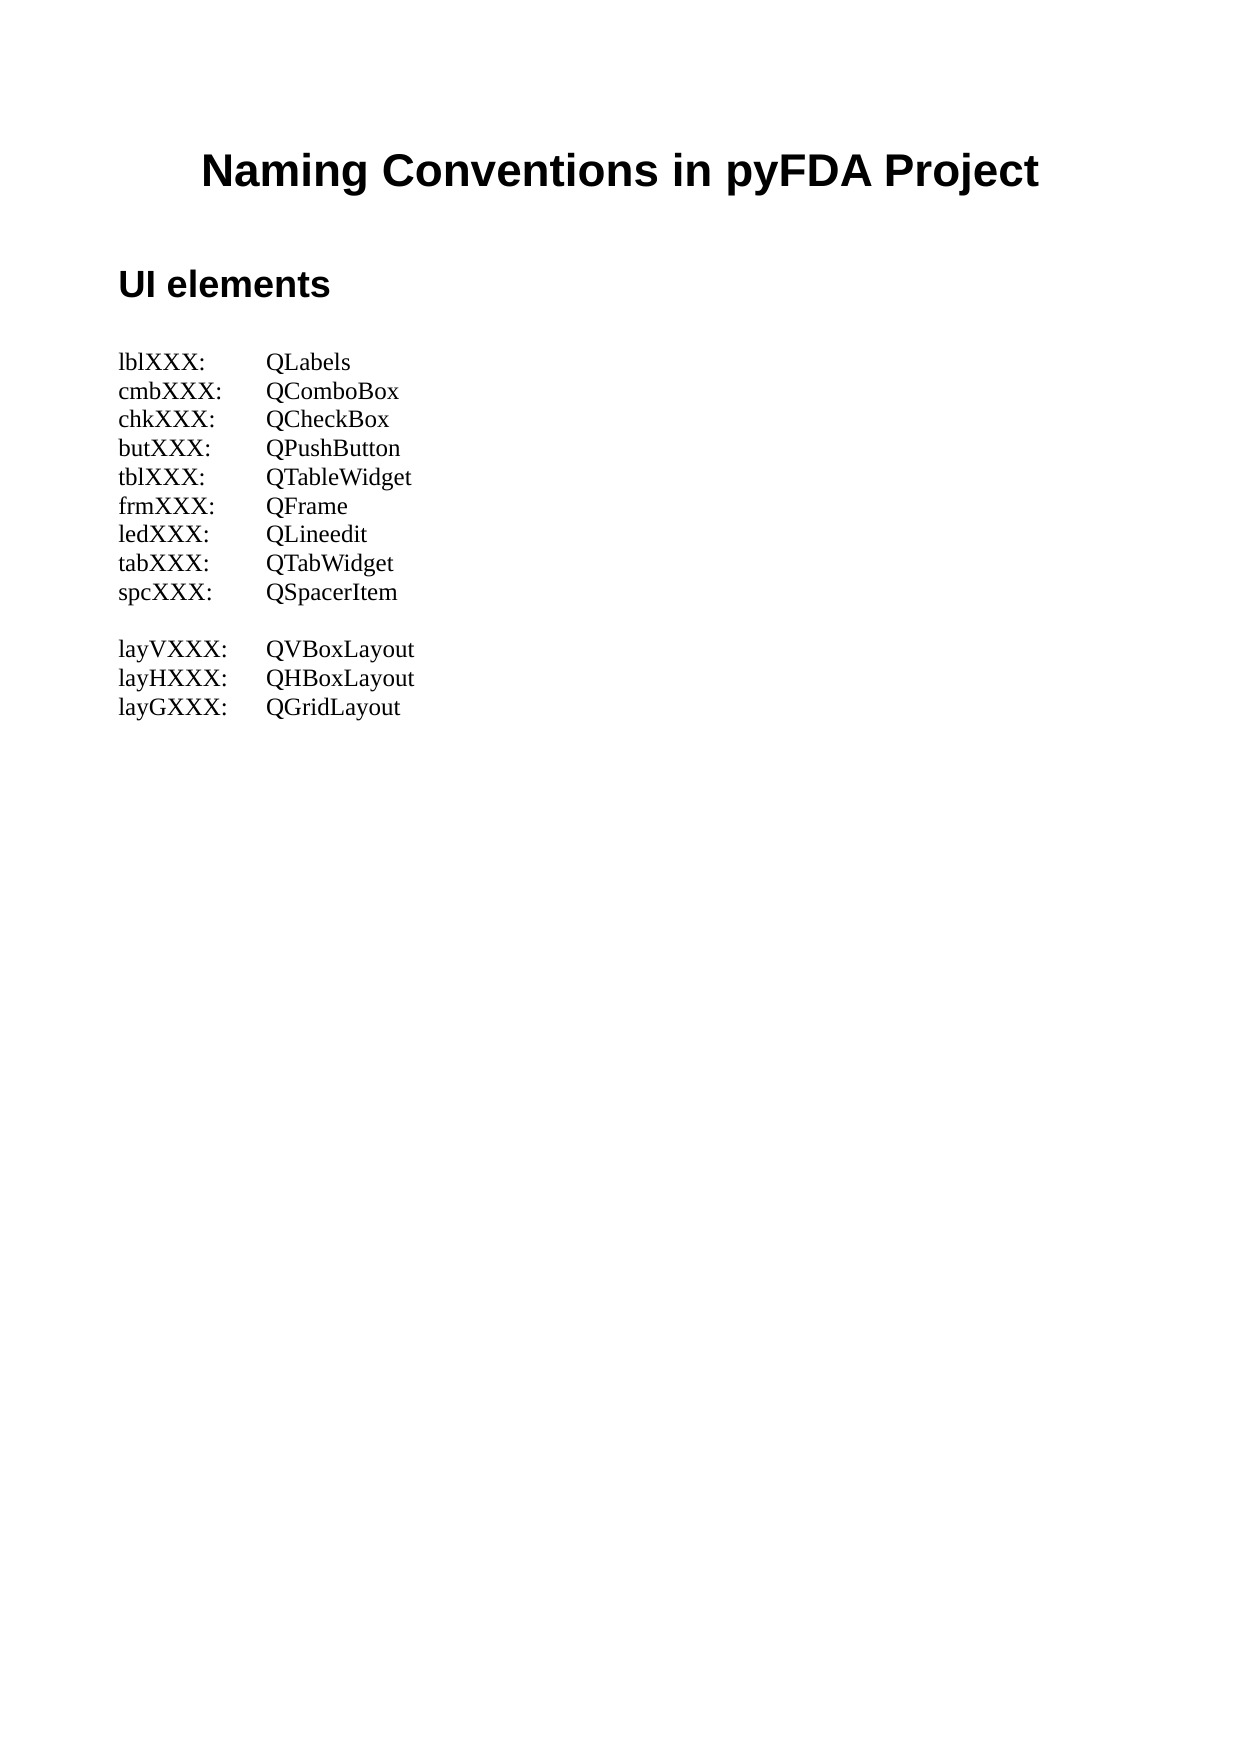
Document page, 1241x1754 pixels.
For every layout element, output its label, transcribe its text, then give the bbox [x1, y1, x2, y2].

text layGXXX: QGridLayout [118, 692, 1122, 721]
text layHXXX: QHBoxLayout [118, 663, 1122, 692]
text cmbXXX: QComboBox [118, 376, 1122, 404]
text ledXXX: QLineedit [118, 519, 1122, 548]
text lblXXX: QLabels [118, 347, 1122, 376]
text layVXXX: QVBoxLayout [118, 634, 1122, 663]
text butXXX: QPushButton [118, 433, 1122, 462]
subtitle UI elements [118, 262, 1122, 306]
text tblXXX: QTableWidget [118, 462, 1122, 491]
text spcXXX: QSpacerItem [118, 577, 1122, 606]
text chkXXX: QCheckBox [118, 404, 1122, 433]
text tabXXX: QTabWidget [118, 548, 1122, 577]
title Naming Conventions in pyFDA Project [118, 143, 1122, 196]
text frmXXX: QFrame [118, 491, 1122, 519]
